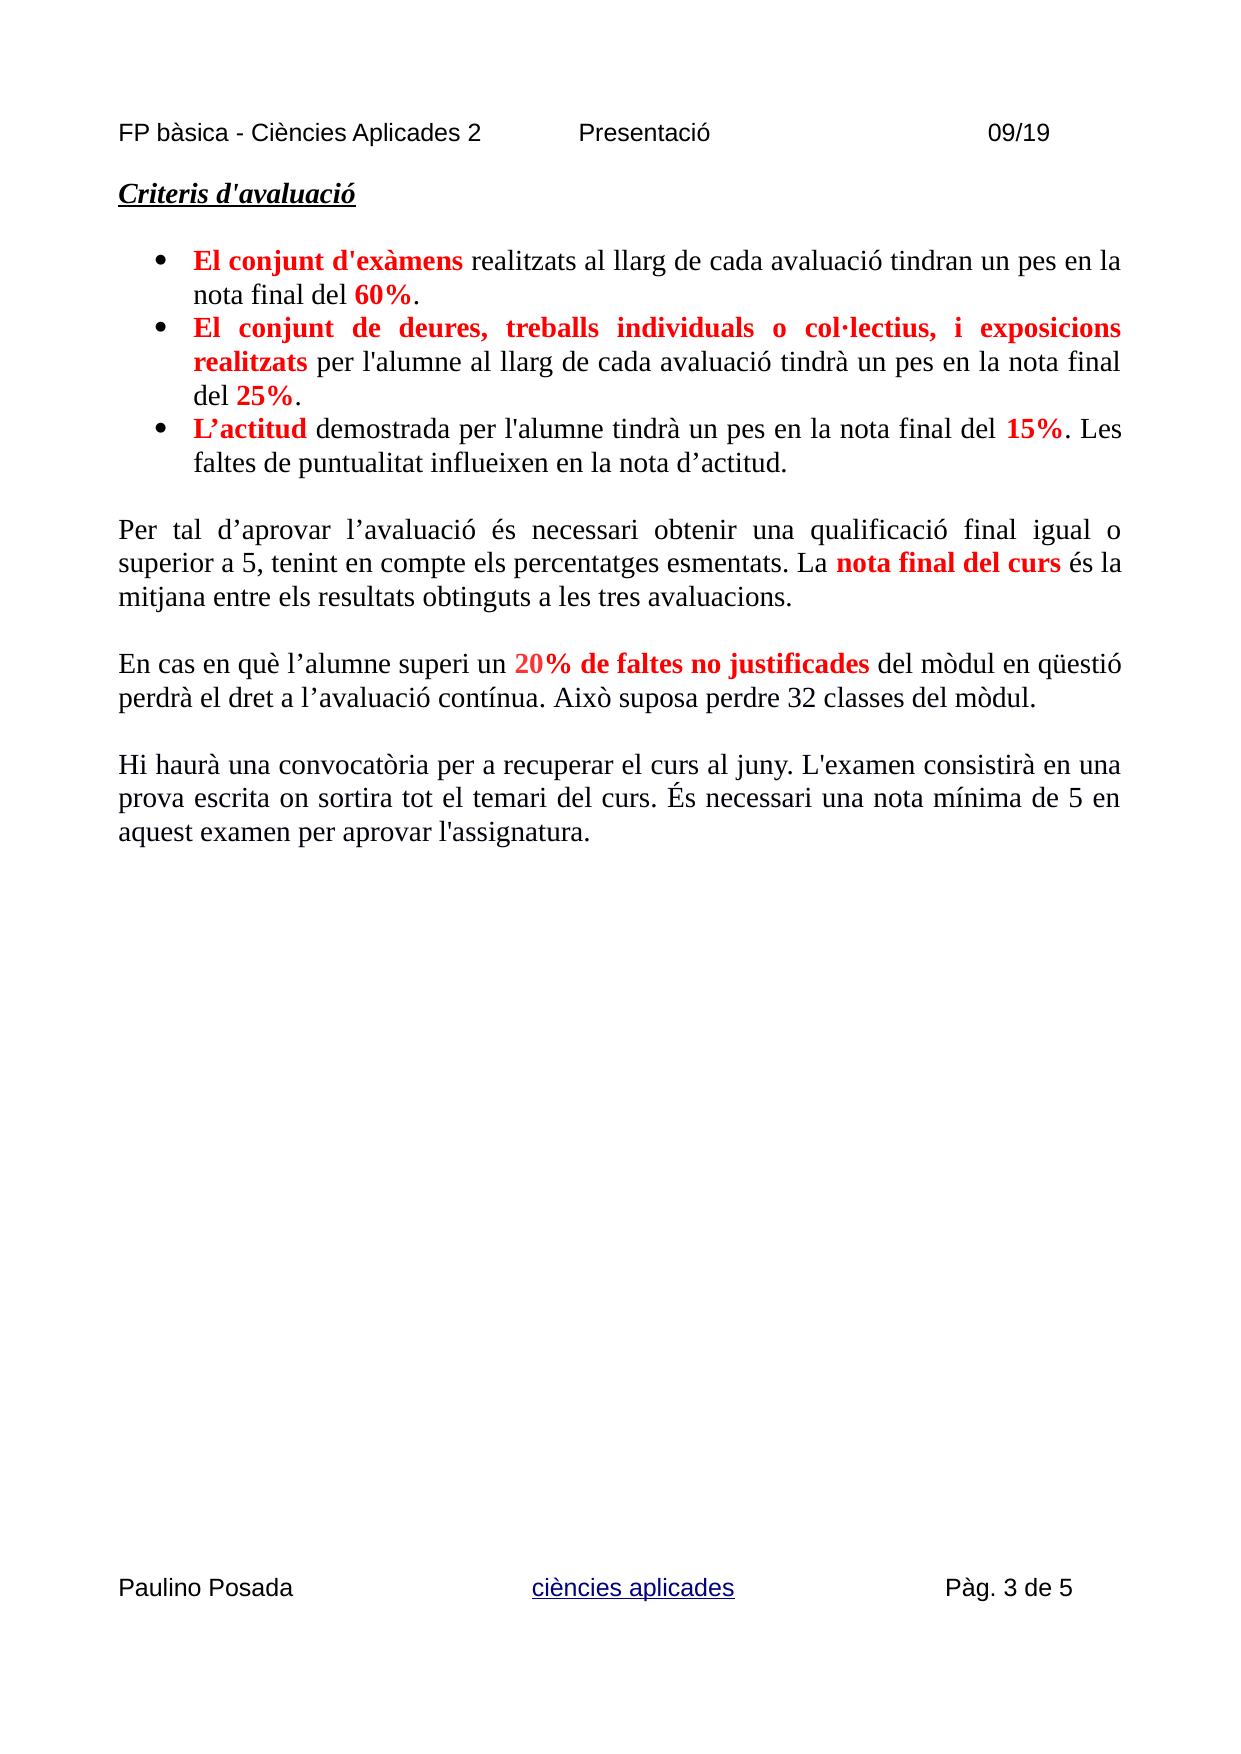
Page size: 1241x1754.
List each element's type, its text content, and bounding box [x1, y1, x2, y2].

text Hi haurà una convocatòria per a recuperar el curs al juny. L'examen consistirà en una prova escrita on sortira tot el temari del curs. És necessari una nota mínima de 5 en aquest examen per aprovar l'assignatura. [118, 747, 1122, 847]
text En cas en què l’alumne superi un 20% de faltes no justificades del mòdul en qüestió perdrà el dret a l’avaluació contínua. Això suposa perdre 32 classes del mòdul. [118, 646, 1122, 713]
list El conjunt de deures, treballs individuals o col·lectius, i exposicions realitzats per l'alumne al llarg de cada avaluació tindrà un pes en la nota final del 25%. [156, 311, 1122, 411]
text Criteris d'avaluació [118, 176, 1122, 210]
text Per tal d’aprovar l’avaluació és necessari obtenir una qualificació final igual o superior a 5, tenint en compte els percentatges esmentats. La nota final del curs és la mitjana entre els resultats obtinguts a les tres avaluacions. [118, 512, 1122, 613]
list El conjunt d'exàmens realitzats al llarg de cada avaluació tindran un pes en la nota final del 60%. [156, 243, 1122, 311]
list L’actitud demostrada per l'alumne tindrà un pes en la nota final del 15%. Les faltes de puntualitat influeixen en la nota d’actitud. [156, 411, 1122, 478]
